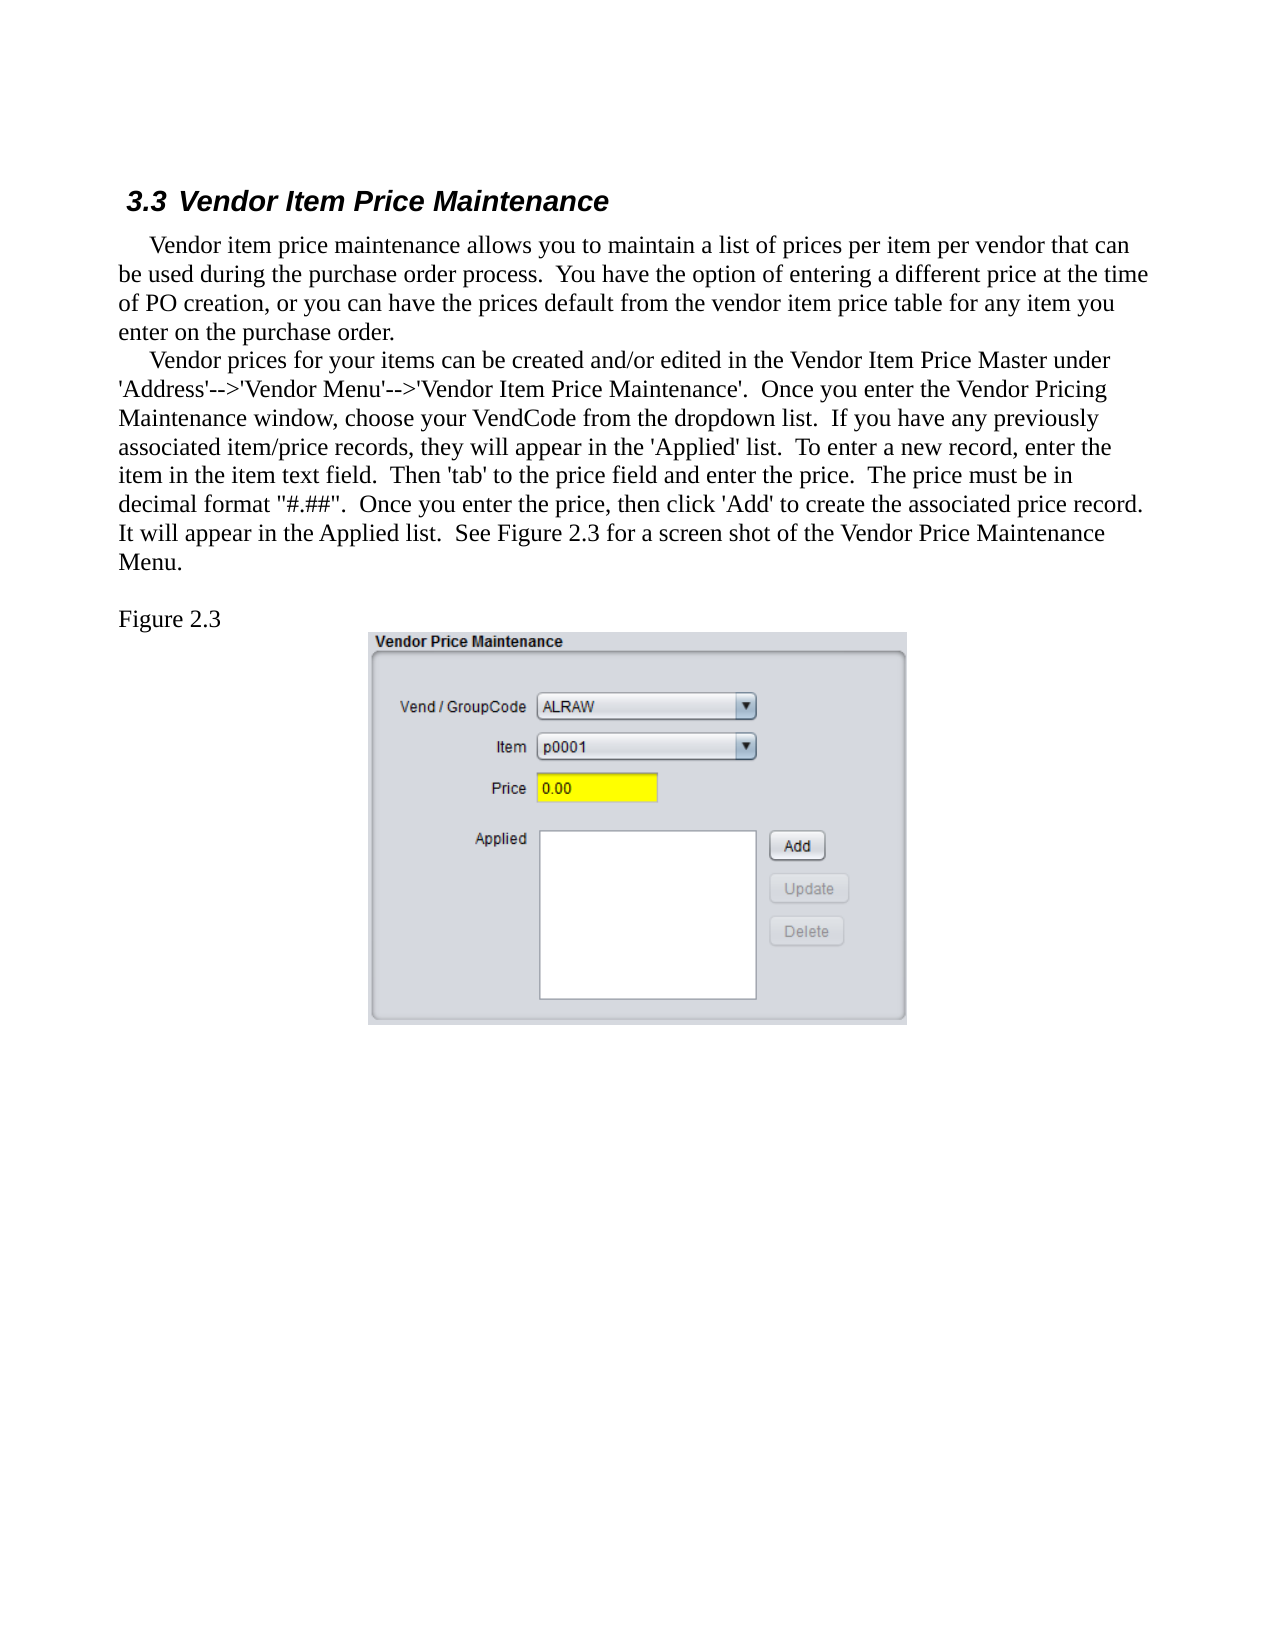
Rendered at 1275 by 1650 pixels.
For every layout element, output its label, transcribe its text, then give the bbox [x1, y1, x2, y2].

picture [368, 632, 907, 1025]
text Figure 2.3 [118, 604, 1157, 633]
subtitle Vendor Item Price Maintenance [118, 184, 1157, 218]
text Vendor prices for your items can be created and/or edited in the Vendor Item Price Master under 'Address'-->'Vendor Menu'-->'Vendor Item Price Maintenance'. Once you enter the Vendor Pricing Maintenance window, choose your VendCode from the dropdown list. If you have any previously associated item/price records, they will appear in the 'Applied' list. To enter a new record, enter the item in the item text field. Then 'tab' to the price field and enter the price. The price must be in decimal format "#.##". Once you enter the price, then click 'Add' to create the associated price record. It will appear in the Applied list. See Figure 2.3 for a screen shot of the Vendor Price Maintenance Menu. [118, 345, 1157, 575]
text Vendor item price maintenance allows you to maintain a list of prices per item per vendor that can be used during the purchase order process. You have the option of entering a different price at the time of PO creation, or you can have the prices default from the vendor item price table for any item you enter on the purchase order. [118, 230, 1157, 345]
